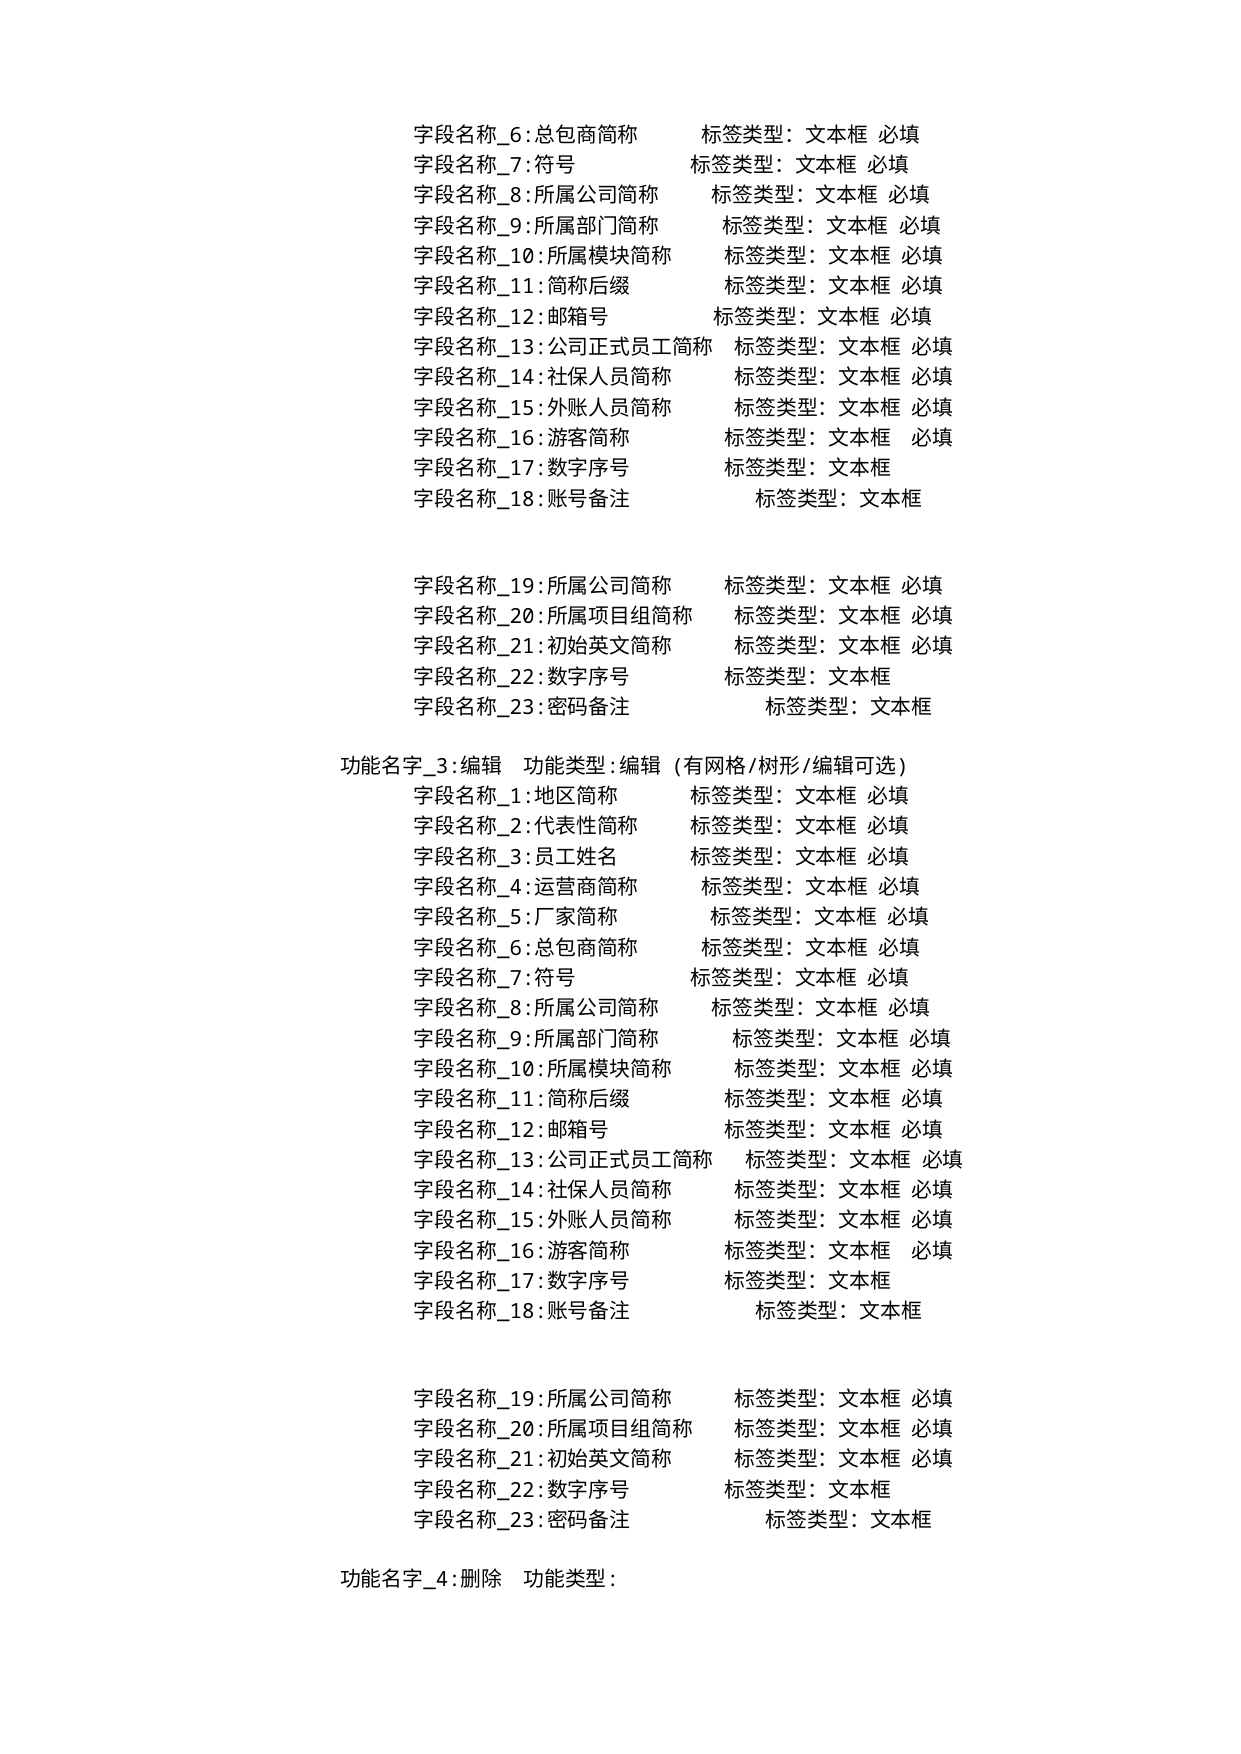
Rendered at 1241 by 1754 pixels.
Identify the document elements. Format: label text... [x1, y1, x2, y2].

text 字段名称_5:厂家简称 标签类型：文本框 必填 [118, 901, 1122, 931]
text 字段名称_18:账号备注 标签类型：文本框 [118, 1295, 1122, 1325]
text 功能名字_3:编辑 功能类型:编辑 (有网格/树形/编辑可选) [118, 749, 1122, 779]
text 字段名称_1:地区简称 标签类型：文本框 必填 [118, 779, 1122, 810]
text 字段名称_17:数字序号 标签类型：文本框 [118, 1264, 1122, 1295]
text 字段名称_16:游客简称 标签类型：文本框 必填 [118, 421, 1122, 452]
text 字段名称_15:外账人员简称 标签类型：文本框 必填 [118, 391, 1122, 421]
text 字段名称_7:符号 标签类型：文本框 必填 [118, 148, 1122, 179]
text 字段名称_10:所属模块简称 标签类型：文本框 必填 [118, 239, 1122, 270]
text 字段名称_7:符号 标签类型：文本框 必填 [118, 961, 1122, 992]
text 字段名称_3:员工姓名 标签类型：文本框 必填 [118, 840, 1122, 870]
text 字段名称_9:所属部门简称 标签类型：文本框 必填 [118, 209, 1122, 239]
text 字段名称_20:所属项目组简称 标签类型：文本框 必填 [118, 1412, 1122, 1442]
text 字段名称_14:社保人员简称 标签类型：文本框 必填 [118, 1173, 1122, 1204]
text 字段名称_21:初始英文简称 标签类型：文本框 必填 [118, 630, 1122, 660]
text 字段名称_10:所属模块简称 标签类型：文本框 必填 [118, 1052, 1122, 1082]
text 字段名称_9:所属部门简称 标签类型：文本框 必填 [118, 1022, 1122, 1052]
text 字段名称_12:邮箱号 标签类型：文本框 必填 [118, 300, 1122, 330]
text 字段名称_18:账号备注 标签类型：文本框 [118, 482, 1122, 512]
text 字段名称_12:邮箱号 标签类型：文本框 必填 [118, 1113, 1122, 1143]
text 字段名称_11:简称后缀 标签类型：文本框 必填 [118, 1082, 1122, 1113]
text 字段名称_11:简称后缀 标签类型：文本框 必填 [118, 270, 1122, 300]
text 功能名字_4:删除 功能类型: [118, 1562, 1122, 1592]
text 字段名称_23:密码备注 标签类型：文本框 [118, 690, 1122, 721]
text 字段名称_13:公司正式员工简称 标签类型：文本框 必填 [118, 330, 1122, 361]
text 字段名称_8:所属公司简称 标签类型：文本框 必填 [118, 179, 1122, 209]
text 字段名称_14:社保人员简称 标签类型：文本框 必填 [118, 361, 1122, 391]
text 字段名称_23:密码备注 标签类型：文本框 [118, 1503, 1122, 1533]
text 字段名称_2:代表性简称 标签类型：文本框 必填 [118, 810, 1122, 840]
text 字段名称_4:运营商简称 标签类型：文本框 必填 [118, 870, 1122, 901]
text 字段名称_8:所属公司简称 标签类型：文本框 必填 [118, 992, 1122, 1022]
text 字段名称_22:数字序号 标签类型：文本框 [118, 660, 1122, 690]
text 字段名称_19:所属公司简称 标签类型：文本框 必填 [118, 569, 1122, 599]
text 字段名称_16:游客简称 标签类型：文本框 必填 [118, 1234, 1122, 1264]
text 字段名称_19:所属公司简称 标签类型：文本框 必填 [118, 1382, 1122, 1412]
text 字段名称_20:所属项目组简称 标签类型：文本框 必填 [118, 599, 1122, 630]
text 字段名称_6:总包商简称 标签类型：文本框 必填 [118, 118, 1122, 148]
text 字段名称_17:数字序号 标签类型：文本框 [118, 452, 1122, 482]
text 字段名称_15:外账人员简称 标签类型：文本框 必填 [118, 1204, 1122, 1234]
text 字段名称_13:公司正式员工简称 标签类型：文本框 必填 [118, 1143, 1122, 1173]
text 字段名称_6:总包商简称 标签类型：文本框 必填 [118, 931, 1122, 961]
text 字段名称_21:初始英文简称 标签类型：文本框 必填 [118, 1442, 1122, 1473]
text 字段名称_22:数字序号 标签类型：文本框 [118, 1473, 1122, 1503]
